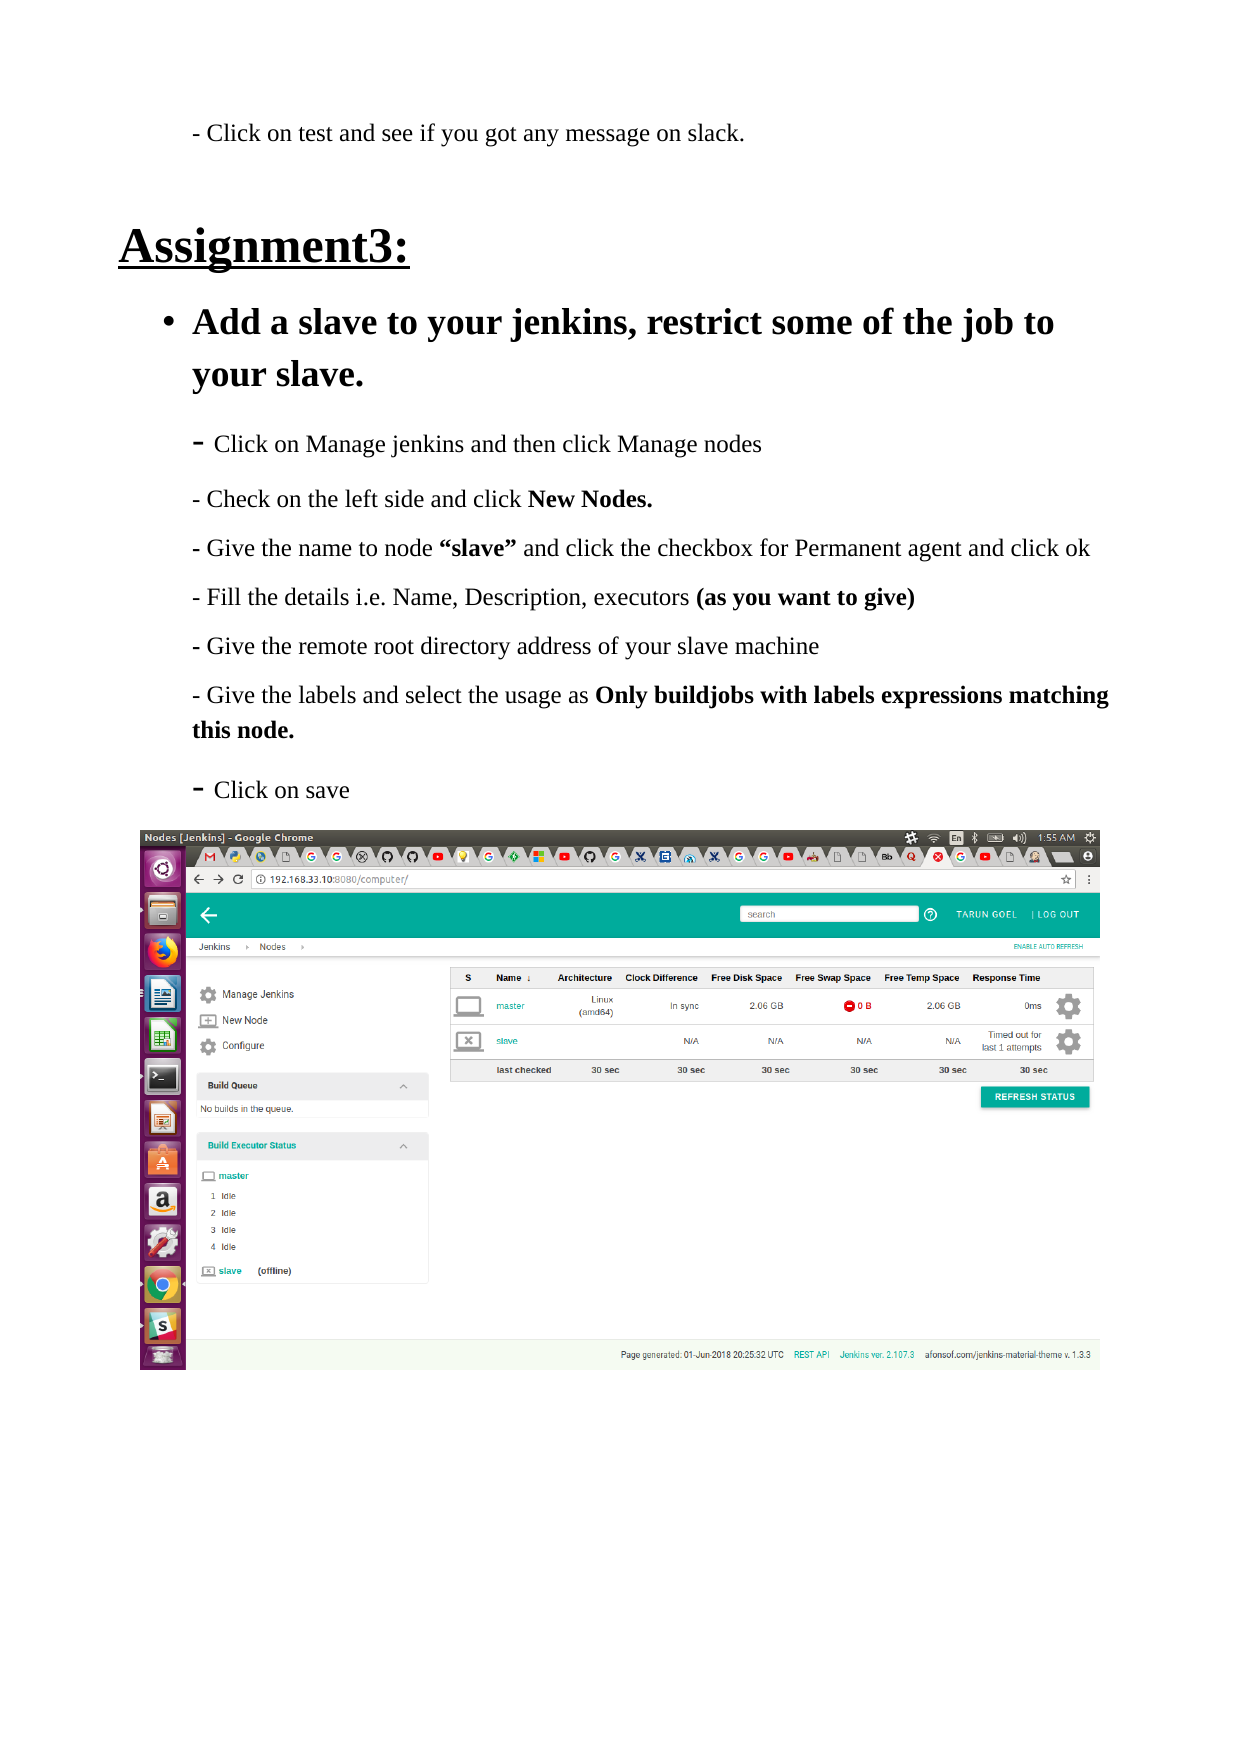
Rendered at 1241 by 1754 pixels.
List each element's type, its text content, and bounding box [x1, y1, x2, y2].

text Assignment3: [118, 216, 1122, 274]
list - Click on save [162, 764, 1122, 807]
list - Click on test and see if you got any message on slack. [162, 118, 1122, 147]
list - Give the labels and select the usage as Only buildjobs with labels expressions matching this node. [162, 680, 1122, 743]
list - Give the name to node “slave” and click the checkbox for Permanent agent and click ok [162, 533, 1122, 562]
list Add a slave to your jenkins, restrict some of the job to your slave. [162, 300, 1122, 394]
list - Fill the details i.e. Name, Description, executors (as you want to give) [162, 582, 1122, 611]
list - Click on Manage jenkins and then click Manage nodes [162, 418, 1122, 461]
list - Check on the left side and click New Nodes. [162, 484, 1122, 513]
picture [140, 830, 1100, 1370]
list - Give the remote root directory address of your slave machine [162, 631, 1122, 660]
